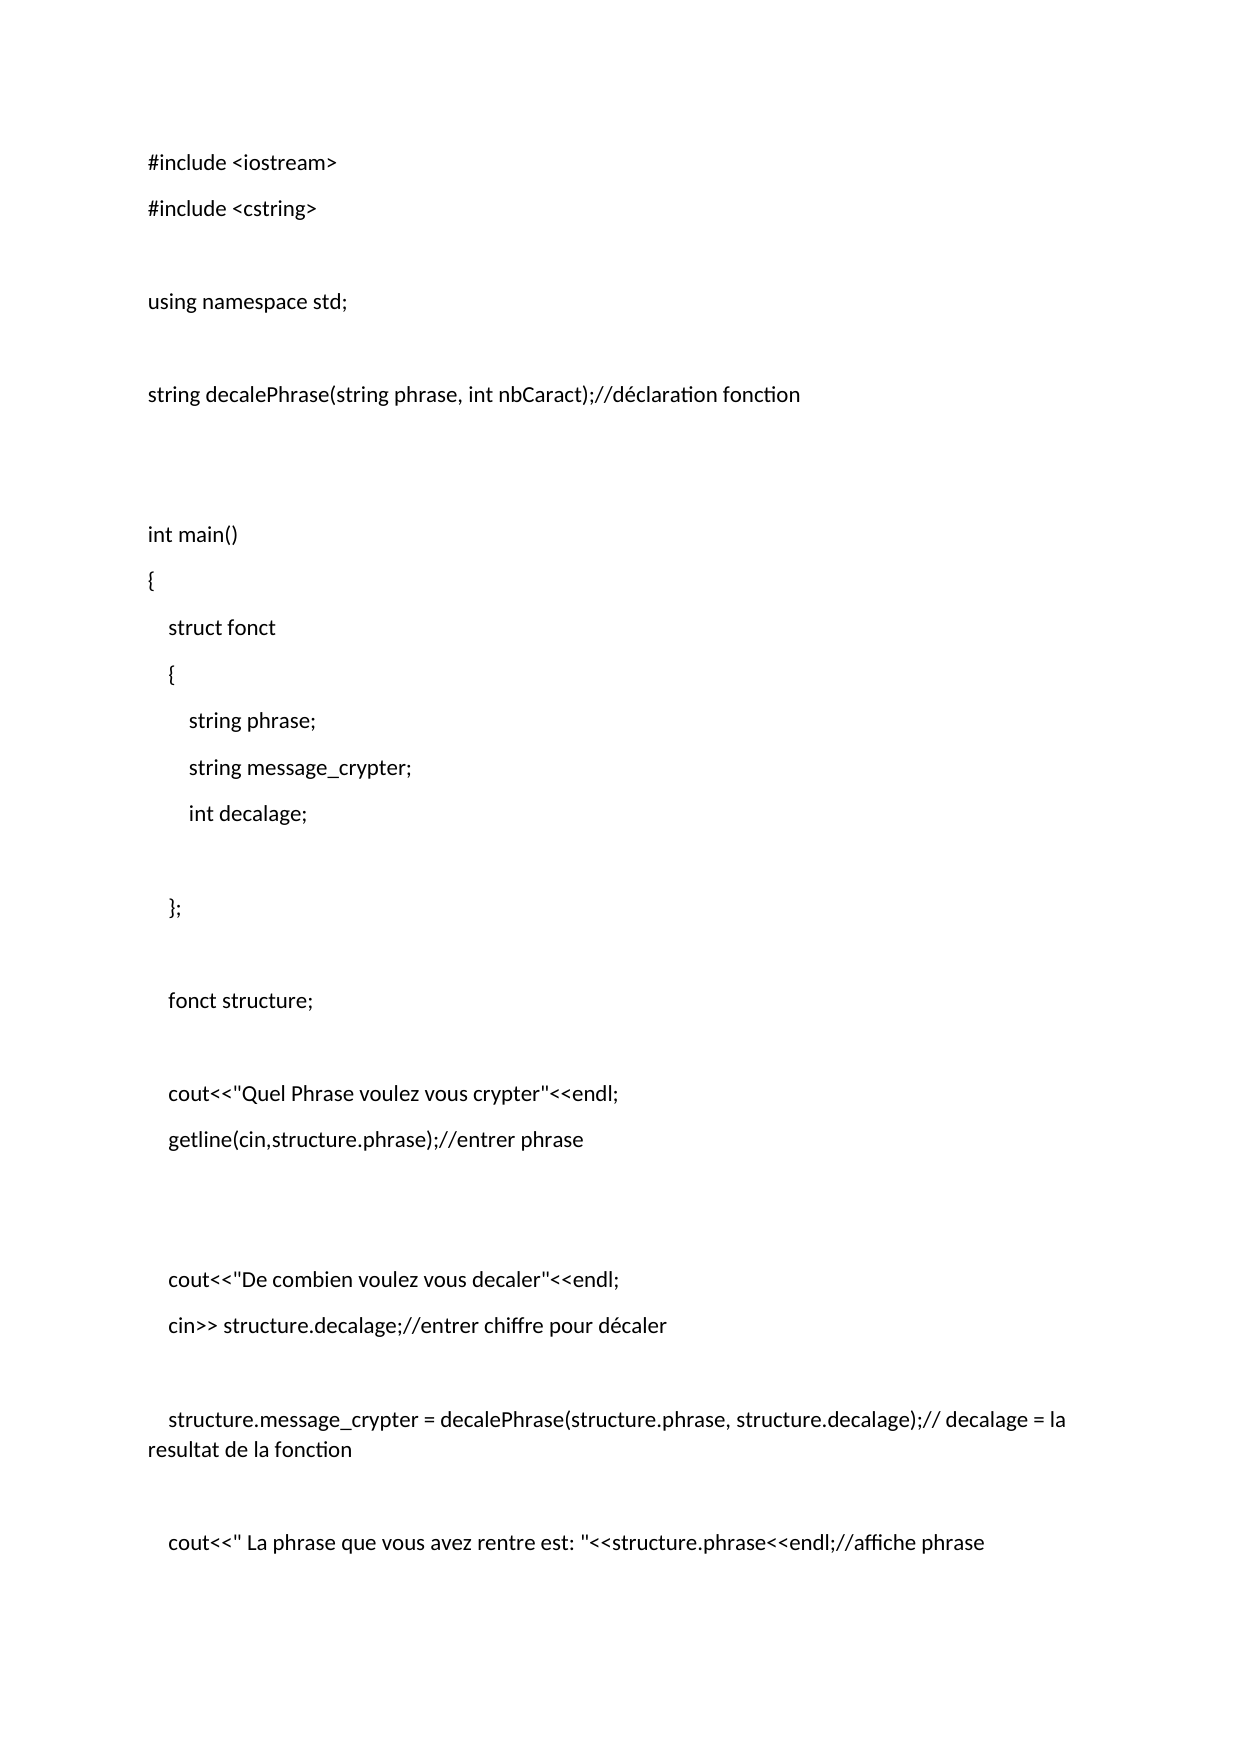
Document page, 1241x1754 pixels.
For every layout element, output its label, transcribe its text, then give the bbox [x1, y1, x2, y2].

text { [148, 660, 1093, 688]
text string message_crypter; [148, 753, 1093, 781]
text #include <cstring> [148, 194, 1093, 222]
text fonct structure; [148, 986, 1093, 1014]
text { [148, 567, 1093, 595]
text using namespace std; [148, 287, 1093, 315]
text cout<<"Quel Phrase voulez vous crypter"<<endl; [148, 1079, 1093, 1107]
text struct fonct [148, 613, 1093, 641]
text cin>> structure.decalage;//entrer chiffre pour décaler [148, 1312, 1093, 1340]
text cout<<"De combien voulez vous decaler"<<endl; [148, 1265, 1093, 1293]
text }; [148, 893, 1093, 921]
text int main() [148, 520, 1093, 548]
text cout<<" La phrase que vous avez rentre est: "<<structure.phrase<<endl;//affiche phrase [148, 1528, 1093, 1556]
text getline(cin,structure.phrase);//entrer phrase [148, 1125, 1093, 1153]
text string phrase; [148, 706, 1093, 734]
text #include <iostream> [148, 148, 1093, 176]
text int decalage; [148, 799, 1093, 827]
text string decalePhrase(string phrase, int nbCaract);//déclaration fonction [148, 380, 1093, 408]
text structure.message_crypter = decalePhrase(structure.phrase, structure.decalage);// decalage = la resultat de la fonction [148, 1405, 1093, 1463]
